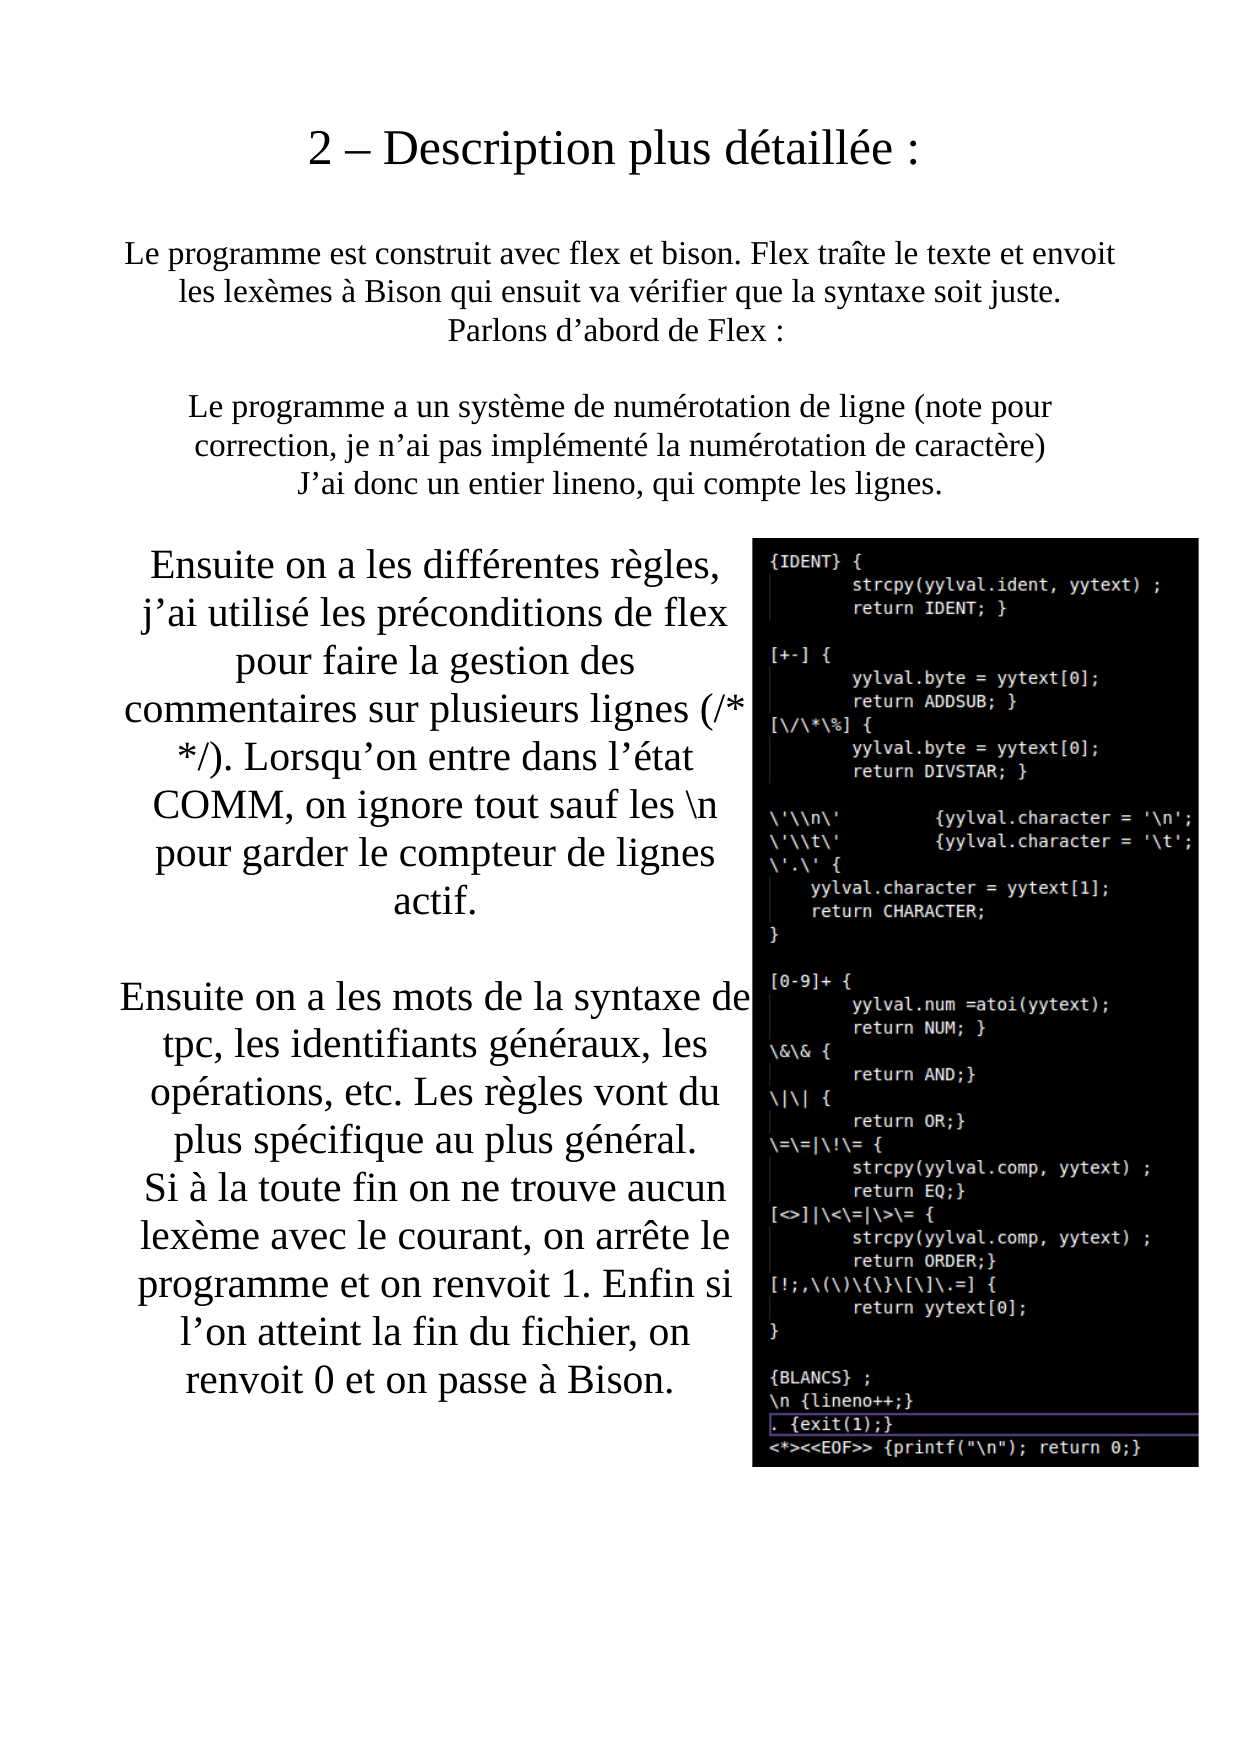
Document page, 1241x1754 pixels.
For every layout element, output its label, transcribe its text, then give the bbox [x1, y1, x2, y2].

text Ensuite on a les différentes règles, j’ai utilisé les préconditions de flex pour faire la gestion des commentaires sur plusieurs lignes (/* */). Lorsqu’on entre dans l’état COMM, on ignore tout sauf les \n pour garder le compteur de lignes actif. [118, 540, 752, 923]
text Le programme a un système de numérotation de ligne (note pour correction, je n’ai pas implémenté la numérotation de caractère) [118, 386, 1122, 463]
text Ensuite on a les mots de la syntaxe de tpc, les identifiants généraux, les opérations, etc. Les règles vont du plus spécifique au plus général. [118, 971, 752, 1163]
picture [752, 538, 1199, 1467]
text Si à la toute fin on ne trouve aucun lexème avec le courant, on arrête le programme et on renvoit 1. Enfin si l’on atteint la fin du fichier, on renvoit 0 et on passe à Bison. [118, 1163, 752, 1402]
text Parlons d’abord de Flex : [118, 310, 1122, 348]
text Le programme est construit avec flex et bison. Flex traîte le texte et envoit les lexèmes à Bison qui ensuit va vérifier que la syntaxe soit juste. [118, 233, 1122, 310]
text J’ai donc un entier lineno, qui compte les lignes. [118, 463, 1122, 501]
text 2 – Description plus détaillée : [118, 118, 1122, 176]
